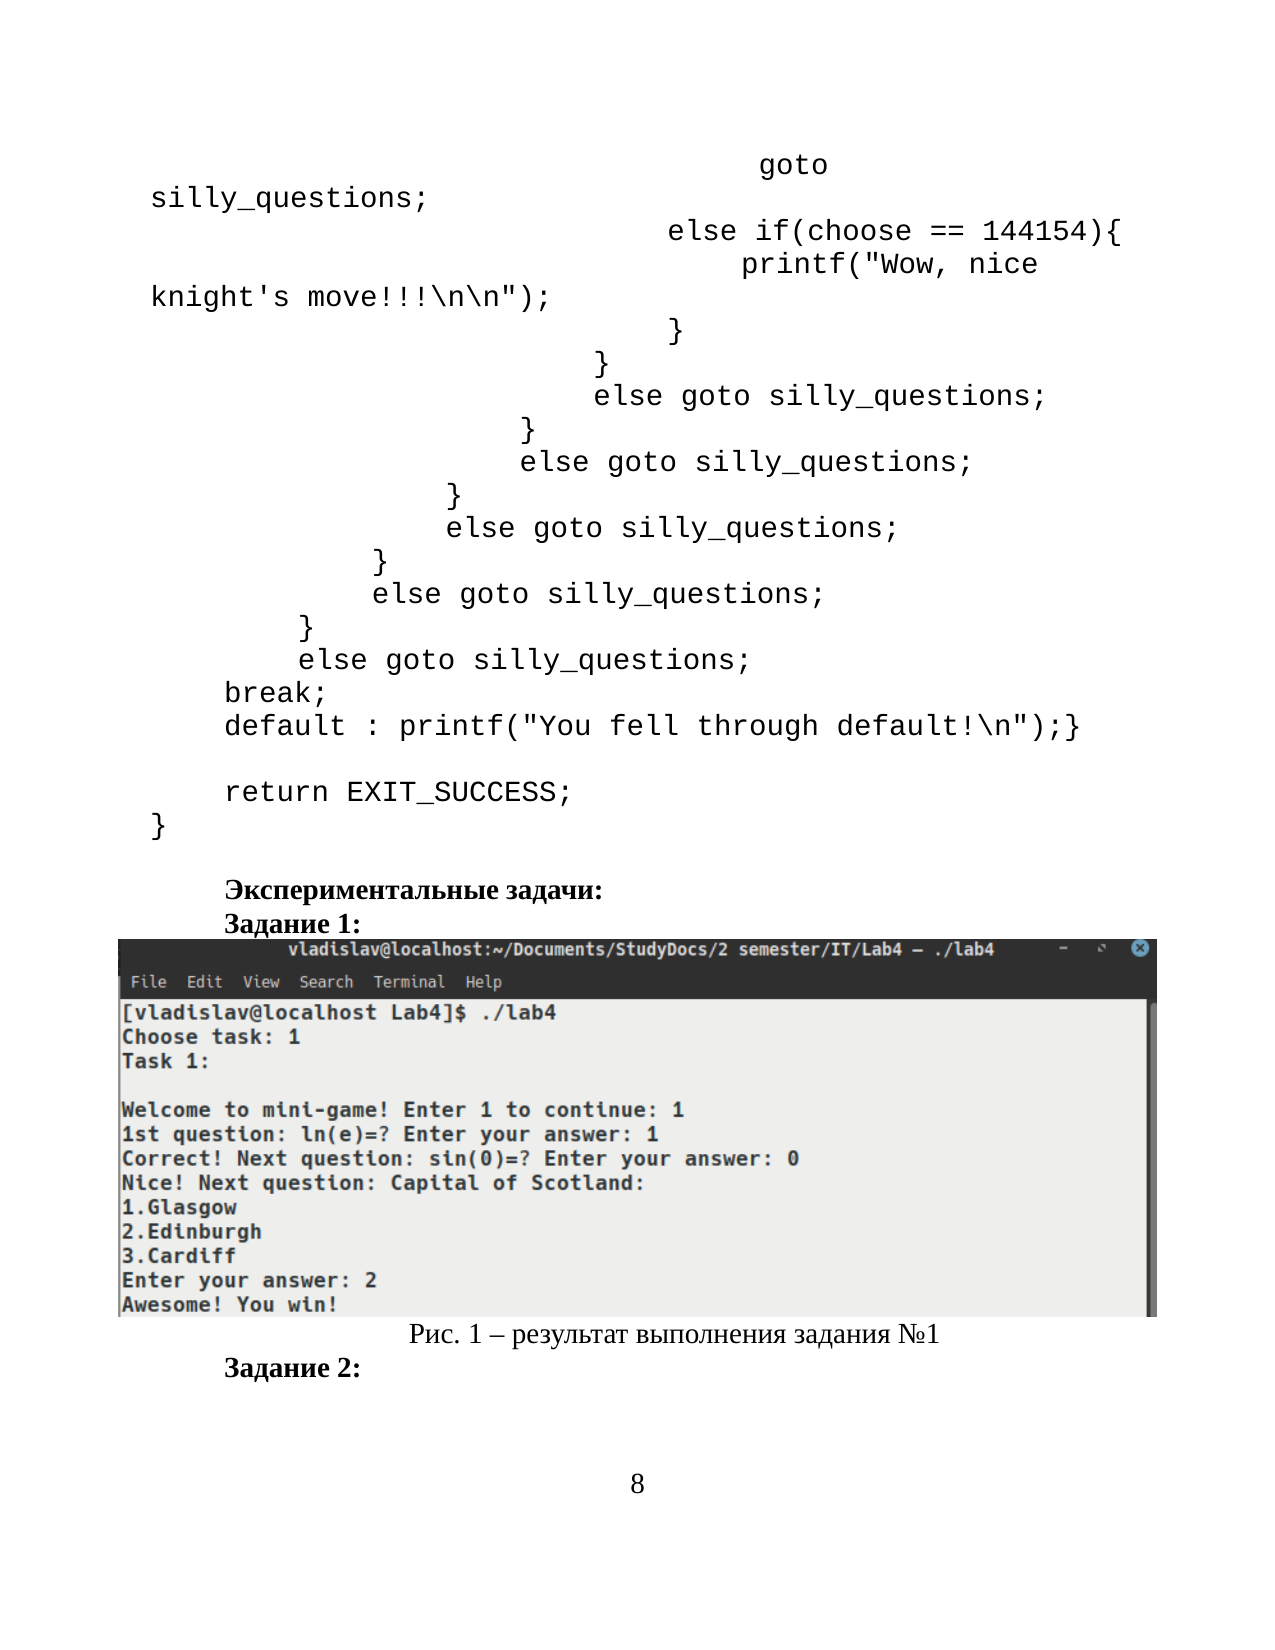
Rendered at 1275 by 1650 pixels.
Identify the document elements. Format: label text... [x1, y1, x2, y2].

text else goto silly_questions; [150, 645, 1125, 678]
text printf("Wow, nice knight's move!!!\n\n"); [150, 249, 1125, 315]
text default : printf("You fell through default!\n");} [150, 711, 1125, 744]
text goto silly_questions; [150, 150, 1125, 216]
text else goto silly_questions; [150, 381, 1125, 414]
text } [150, 480, 1125, 513]
text } [150, 546, 1125, 579]
picture [118, 939, 1157, 1317]
text Задание 2: [150, 1350, 1125, 1384]
text else goto silly_questions; [150, 447, 1125, 480]
text } [150, 315, 1125, 348]
text break; [150, 678, 1125, 711]
text } [150, 612, 1125, 645]
text else if(choose == 144154){ [150, 216, 1125, 249]
text Экспериментальные задачи: [150, 872, 1125, 906]
text return EXIT_SUCCESS; [150, 777, 1125, 810]
text else goto silly_questions; [150, 513, 1125, 546]
text } [150, 348, 1125, 381]
text Задание 1: [150, 906, 1125, 939]
text else goto silly_questions; [150, 579, 1125, 612]
text } [150, 414, 1125, 447]
text Рис. 1 – результат выполнения задания №1 [150, 1317, 1125, 1350]
text } [150, 810, 1125, 843]
